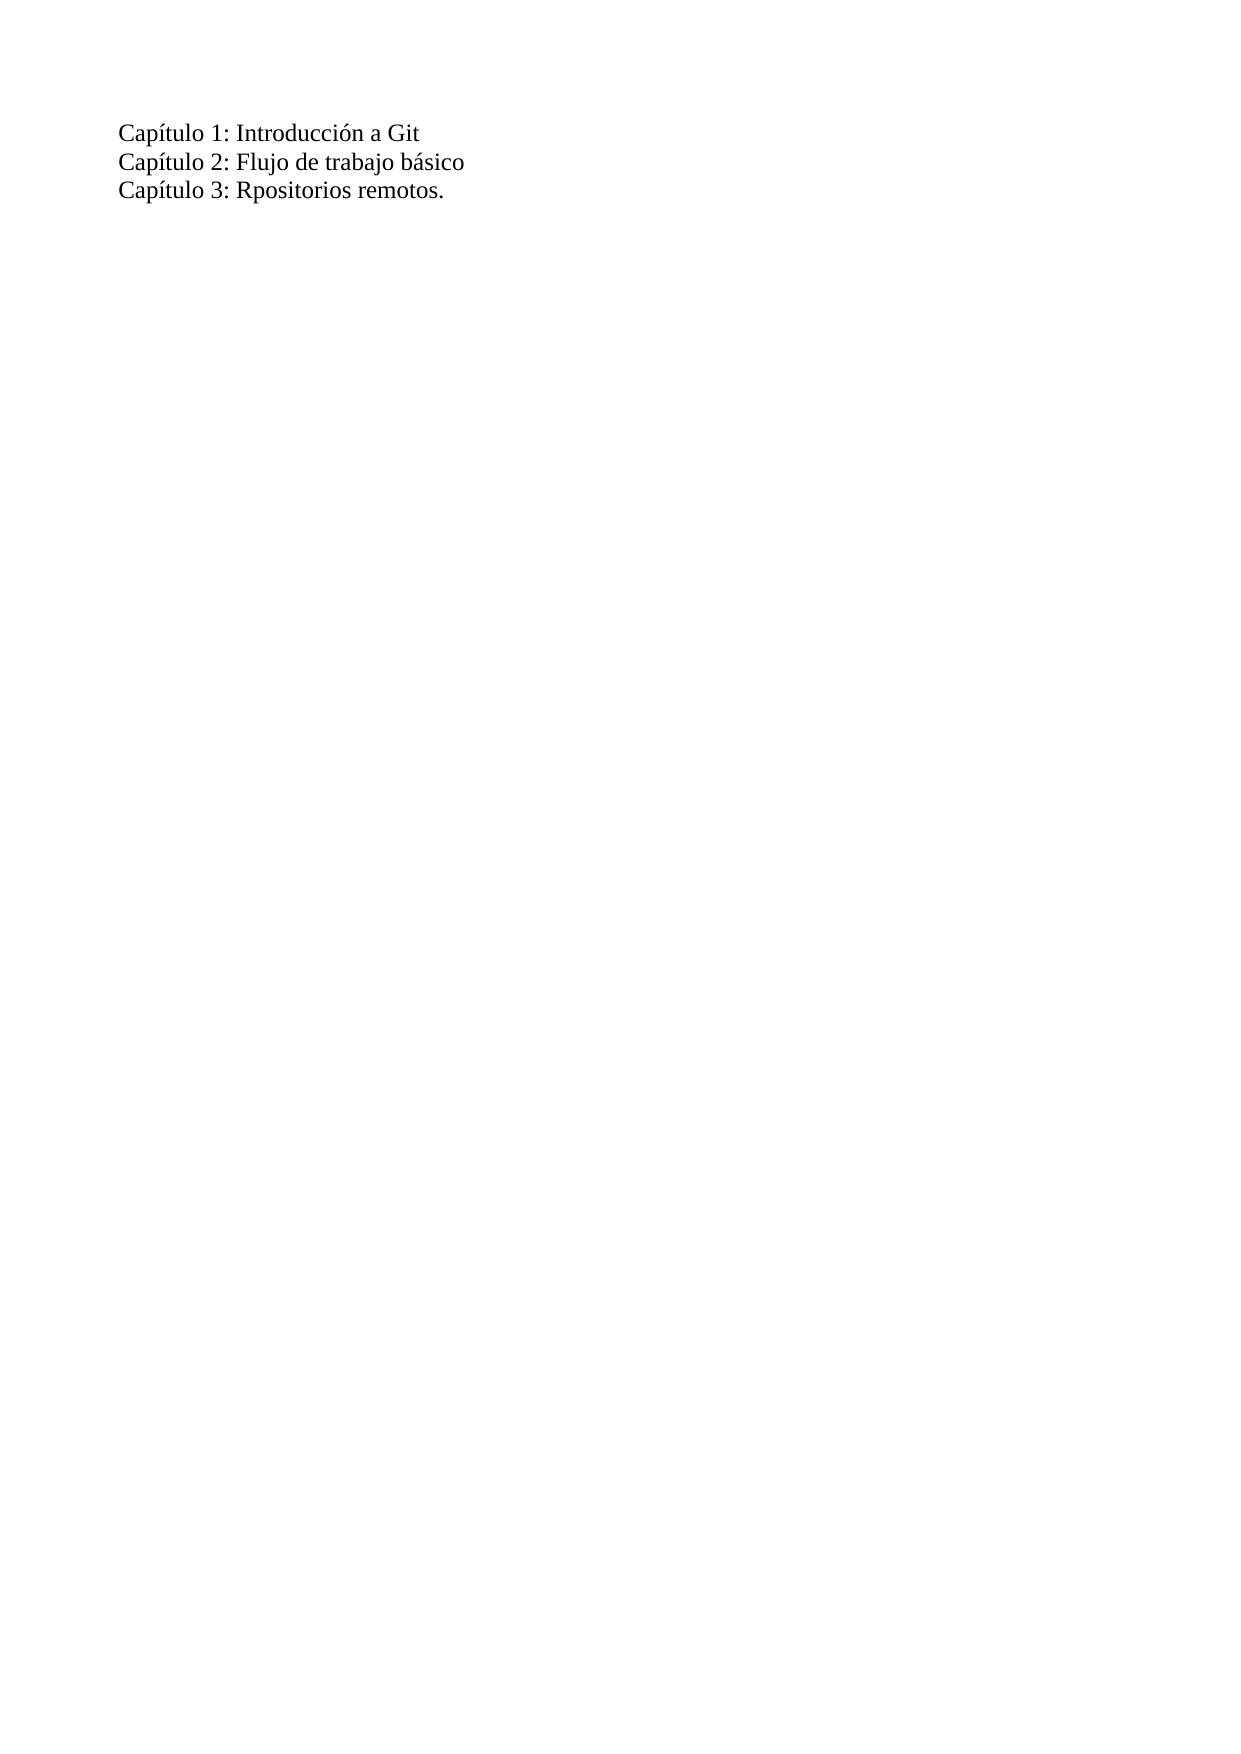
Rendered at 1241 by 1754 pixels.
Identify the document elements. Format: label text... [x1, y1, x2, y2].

text Capítulo 3: Rpositorios remotos. [118, 176, 1122, 204]
text Capítulo 1: Introducción a Git [118, 118, 1122, 147]
text Capítulo 2: Flujo de trabajo básico [118, 147, 1122, 176]
